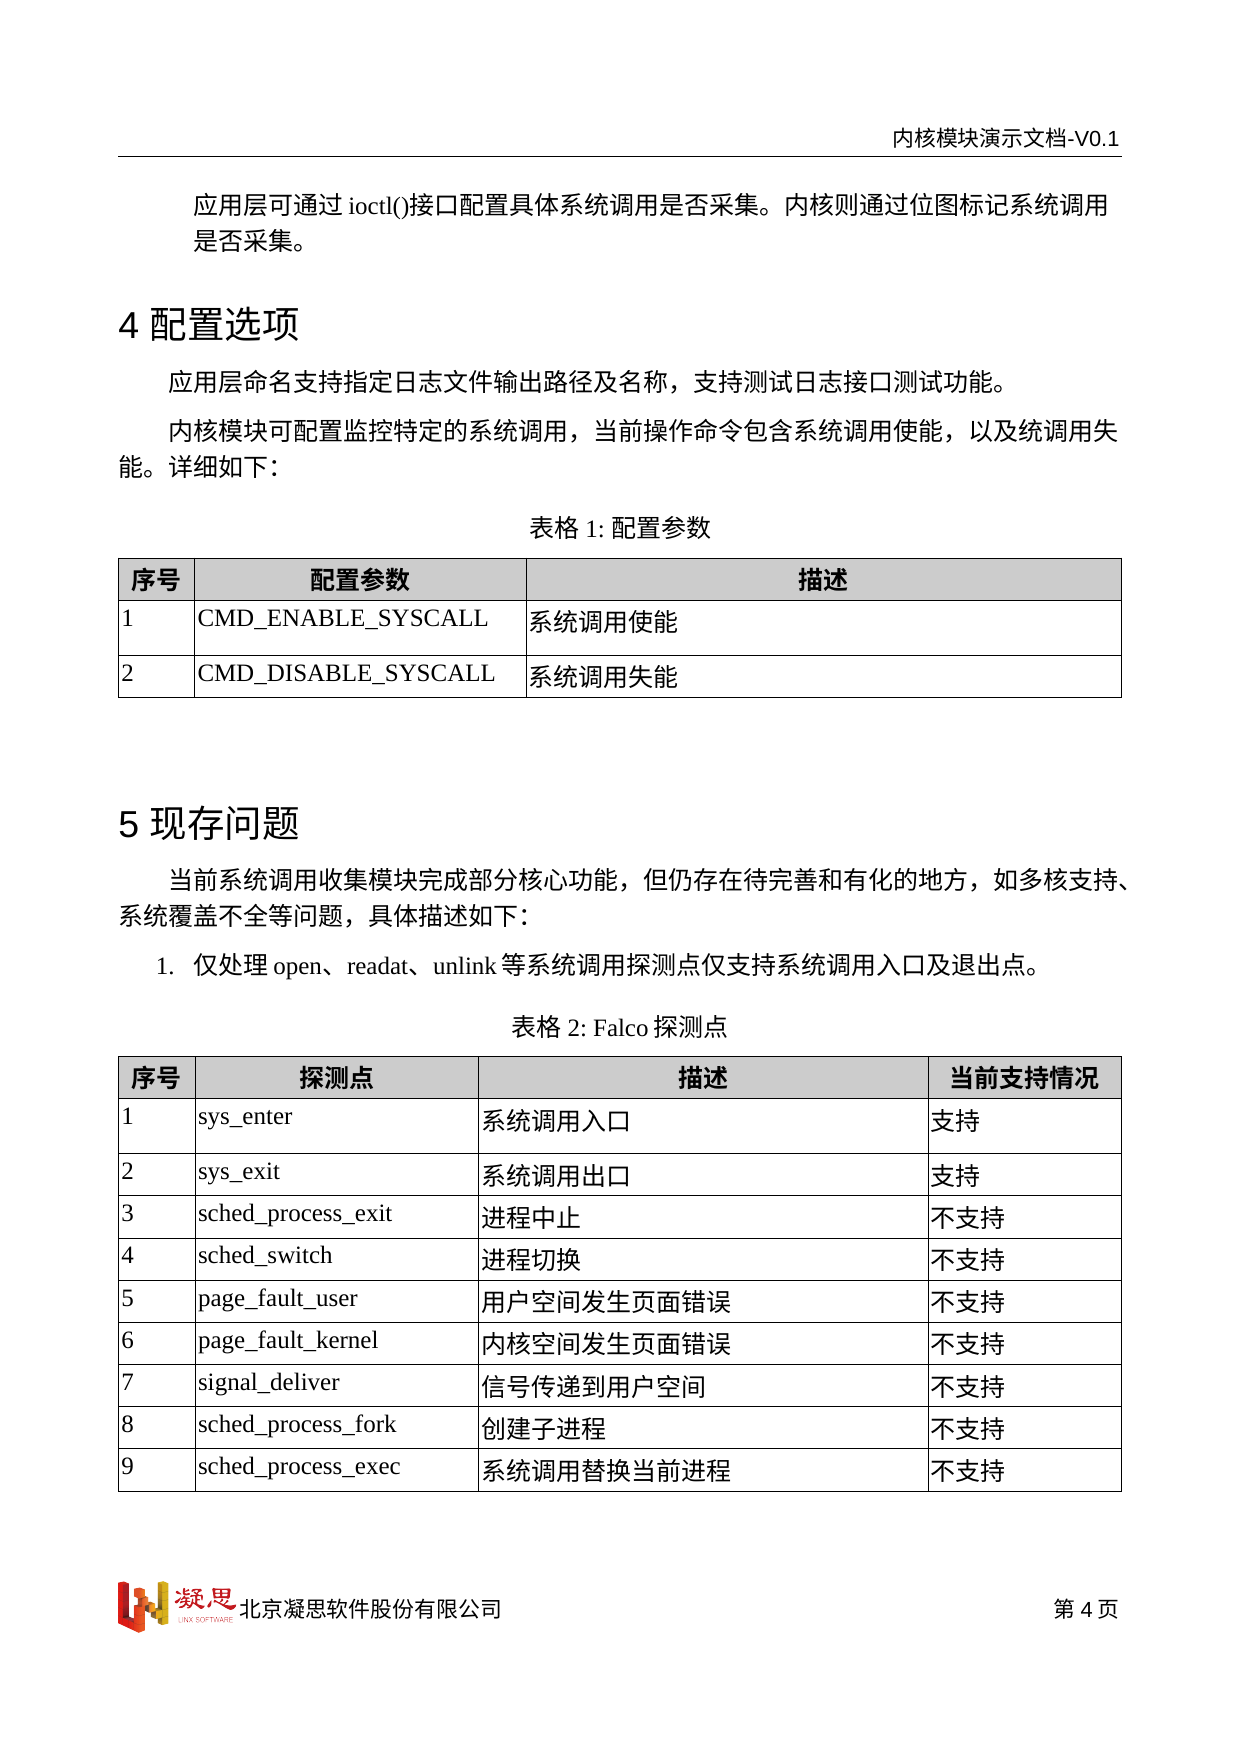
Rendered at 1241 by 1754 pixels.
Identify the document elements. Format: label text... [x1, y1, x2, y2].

table_cell sched_process_exit [196, 1196, 478, 1237]
table_cell 不支持 [929, 1196, 1121, 1237]
table_cell 内核空间发生页面错误 [479, 1323, 928, 1364]
text 当前系统调用收集模块完成部分核心功能，但仍存在待完善和有化的地方，如多核支持、系统覆盖不全等问题，具体描述如下： [118, 861, 1122, 933]
table_cell sched_process_fork [196, 1407, 478, 1448]
table_header 序号 [119, 559, 194, 600]
subtitle 现存问题 [118, 794, 1122, 848]
table_header 探测点 [196, 1057, 478, 1098]
text 表格 2: Falco探测点 [118, 1007, 1122, 1043]
table_cell 信号传递到用户空间 [479, 1365, 928, 1406]
table_header 当前支持情况 [929, 1057, 1121, 1098]
table_cell CMD_DISABLE_SYSCALL [195, 656, 526, 697]
table_cell sys_enter [196, 1099, 478, 1153]
table_cell sys_exit [196, 1154, 478, 1195]
table_cell 系统调用替换当前进程 [479, 1449, 928, 1491]
table_cell 不支持 [929, 1407, 1121, 1448]
text 内核模块可配置监控特定的系统调用，当前操作命令包含系统调用使能，以及统调用失能。详细如下： [118, 411, 1122, 484]
table_cell 6 [119, 1323, 195, 1364]
table_cell sched_switch [196, 1239, 478, 1279]
table_cell 系统调用失能 [527, 656, 1121, 697]
table_cell 系统调用入口 [479, 1099, 928, 1153]
table_cell 不支持 [929, 1323, 1121, 1364]
table_cell 7 [119, 1365, 195, 1406]
table_header 描述 [527, 559, 1121, 600]
subtitle 配置选项 [118, 295, 1122, 350]
table_header 描述 [479, 1057, 928, 1098]
table_cell 不支持 [929, 1449, 1121, 1491]
table_cell 不支持 [929, 1281, 1121, 1322]
table_cell 用户空间发生页面错误 [479, 1281, 928, 1322]
table_cell page_fault_user [196, 1281, 478, 1322]
table_cell 创建子进程 [479, 1407, 928, 1448]
table_cell 不支持 [929, 1365, 1121, 1406]
table_cell 5 [119, 1281, 195, 1322]
table_cell sched_process_exec [196, 1449, 478, 1491]
list 应用层可通过ioctl()接口配置具体系统调用是否采集。内核则通过位图标记系统调用是否采集。 [156, 185, 1122, 258]
table_cell 8 [119, 1407, 195, 1448]
table_cell 1 [119, 601, 194, 655]
text 应用层命名支持指定日志文件输出路径及名称，支持测试日志接口测试功能。 [118, 362, 1122, 398]
table_cell 支持 [929, 1099, 1121, 1153]
table_cell 系统调用出口 [479, 1154, 928, 1195]
table_cell 9 [119, 1449, 195, 1491]
table_cell page_fault_kernel [196, 1323, 478, 1364]
table_cell 1 [119, 1099, 195, 1153]
table_cell 3 [119, 1196, 195, 1237]
table_cell signal_deliver [196, 1365, 478, 1406]
table_cell 进程中止 [479, 1196, 928, 1237]
table_header 序号 [119, 1057, 195, 1098]
table_cell 不支持 [929, 1239, 1121, 1279]
table_cell 进程切换 [479, 1239, 928, 1279]
table_cell 2 [119, 1154, 195, 1195]
picture [118, 1581, 237, 1633]
table_cell 4 [119, 1239, 195, 1279]
table_cell 2 [119, 656, 194, 697]
table_cell CMD_ENABLE_SYSCALL [195, 601, 526, 655]
table_cell 支持 [929, 1154, 1121, 1195]
list 仅处理open、readat、unlink等系统调用探测点仅支持系统调用入口及退出点。 [156, 946, 1122, 982]
table_header 配置参数 [195, 559, 526, 600]
table_cell 系统调用使能 [527, 601, 1121, 655]
text 表格 1: 配置参数 [118, 509, 1122, 545]
